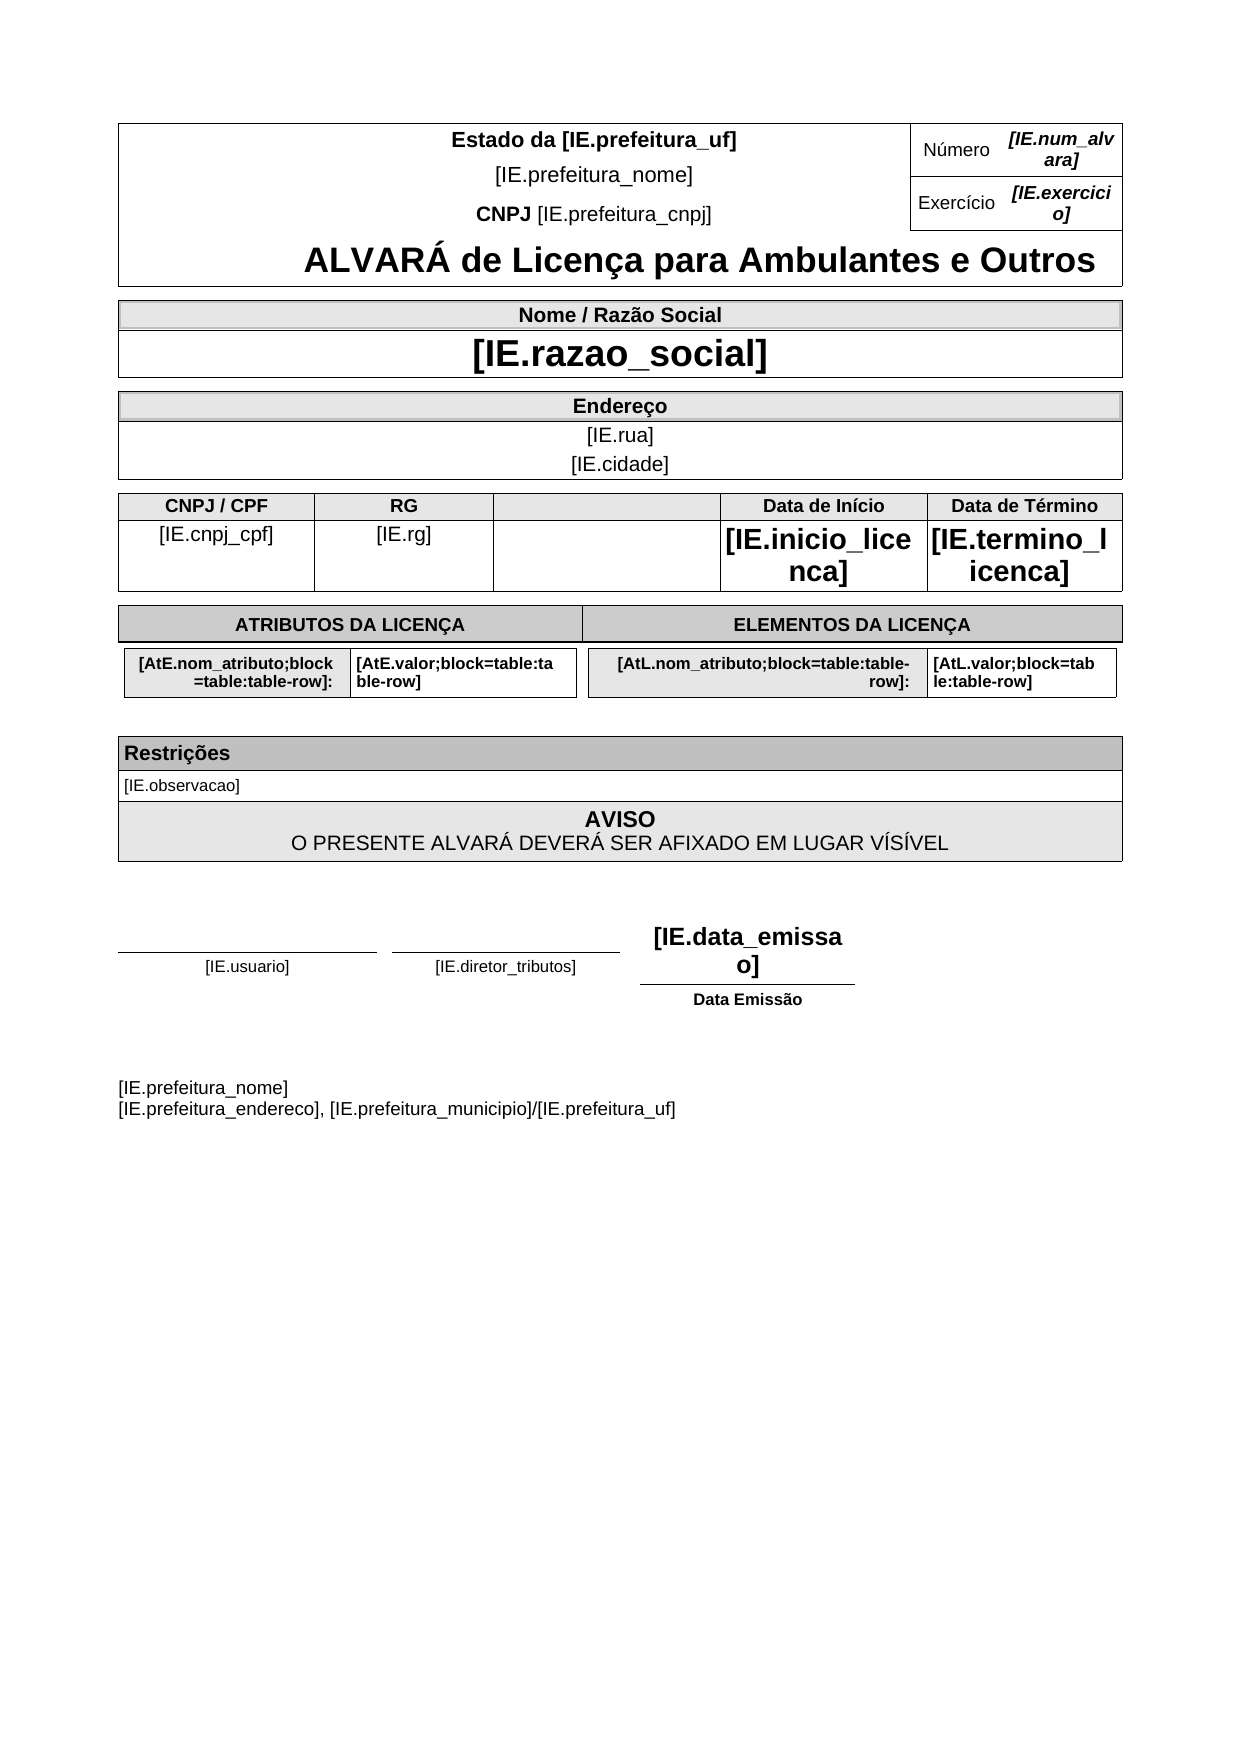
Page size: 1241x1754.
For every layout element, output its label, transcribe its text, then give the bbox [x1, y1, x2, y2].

table_header ELEMENTOS DA LICENÇA [583, 606, 1122, 641]
text [IE.prefeitura_nome] [118, 1077, 1122, 1098]
table_cell [IE.cnpj_cpf] [119, 521, 314, 591]
table_cell [IE.cidade] [119, 450, 1122, 479]
table_header Nome / Razão Social [119, 301, 1122, 329]
table_header [620, 917, 640, 1014]
table_header [AtL.valor;block=table:table-row] [928, 649, 1116, 697]
table_header [855, 917, 1122, 1014]
table_cell [118, 643, 582, 722]
table_header Estado da [IE.prefeitura_uf] [278, 124, 910, 157]
table_cell [IE.observacao] [119, 771, 1122, 801]
table_header RG [315, 494, 493, 520]
table_header Número [911, 124, 1002, 176]
table_header [377, 917, 392, 1014]
table_header [IE.data_emissao] [640, 917, 855, 984]
table_cell [IE.razao_social] [119, 331, 1122, 377]
table_cell [IE.rg] [315, 521, 493, 591]
table_header Data de Término [928, 494, 1122, 520]
table_header Restrições [119, 737, 1122, 770]
table_cell [IE.prefeitura_nome] [278, 157, 910, 193]
table_header Endereço [119, 392, 1122, 421]
table_cell Exercício [911, 177, 1002, 230]
table_cell CNPJ [IE.prefeitura_cnpj] [278, 193, 910, 234]
table_header ATRIBUTOS DA LICENÇA [119, 606, 582, 641]
table_header [AtE.nom_atributo;block=table:table-row]: [125, 649, 350, 697]
table_header [494, 494, 720, 520]
table_cell [582, 643, 1122, 722]
table_cell [IE.usuario] [118, 953, 377, 1014]
table_cell AVISO O PRESENTE ALVARÁ DEVERÁ SER AFIXADO EM LUGAR VÍSÍVEL [119, 802, 1122, 861]
table_header [119, 124, 278, 286]
table_cell ALVARÁ de Licença para Ambulantes e Outros [278, 235, 1122, 286]
table_cell [494, 521, 720, 591]
table_header [AtL.nom_atributo;block=table:table-row]: [589, 649, 927, 697]
table_cell [IE.exercicio] [1003, 177, 1122, 230]
table_header [AtE.valor;block=table:table-row] [351, 649, 576, 697]
table_cell [IE.inicio_licenca] [721, 521, 927, 591]
table_cell [IE.rua] [119, 422, 1122, 450]
table_header [392, 917, 619, 952]
text [IE.prefeitura_endereco], [IE.prefeitura_municipio]/[IE.prefeitura_uf] [118, 1098, 1122, 1119]
table_cell [IE.diretor_tributos] [392, 953, 619, 1014]
table_header CNPJ / CPF [119, 494, 314, 520]
table_cell [IE.termino_licenca] [928, 521, 1122, 591]
table_header [IE.num_alvara] [1003, 124, 1122, 176]
table_header Data de Início [721, 494, 927, 520]
table_cell Data Emissão [640, 985, 855, 1014]
table_header [118, 917, 377, 952]
